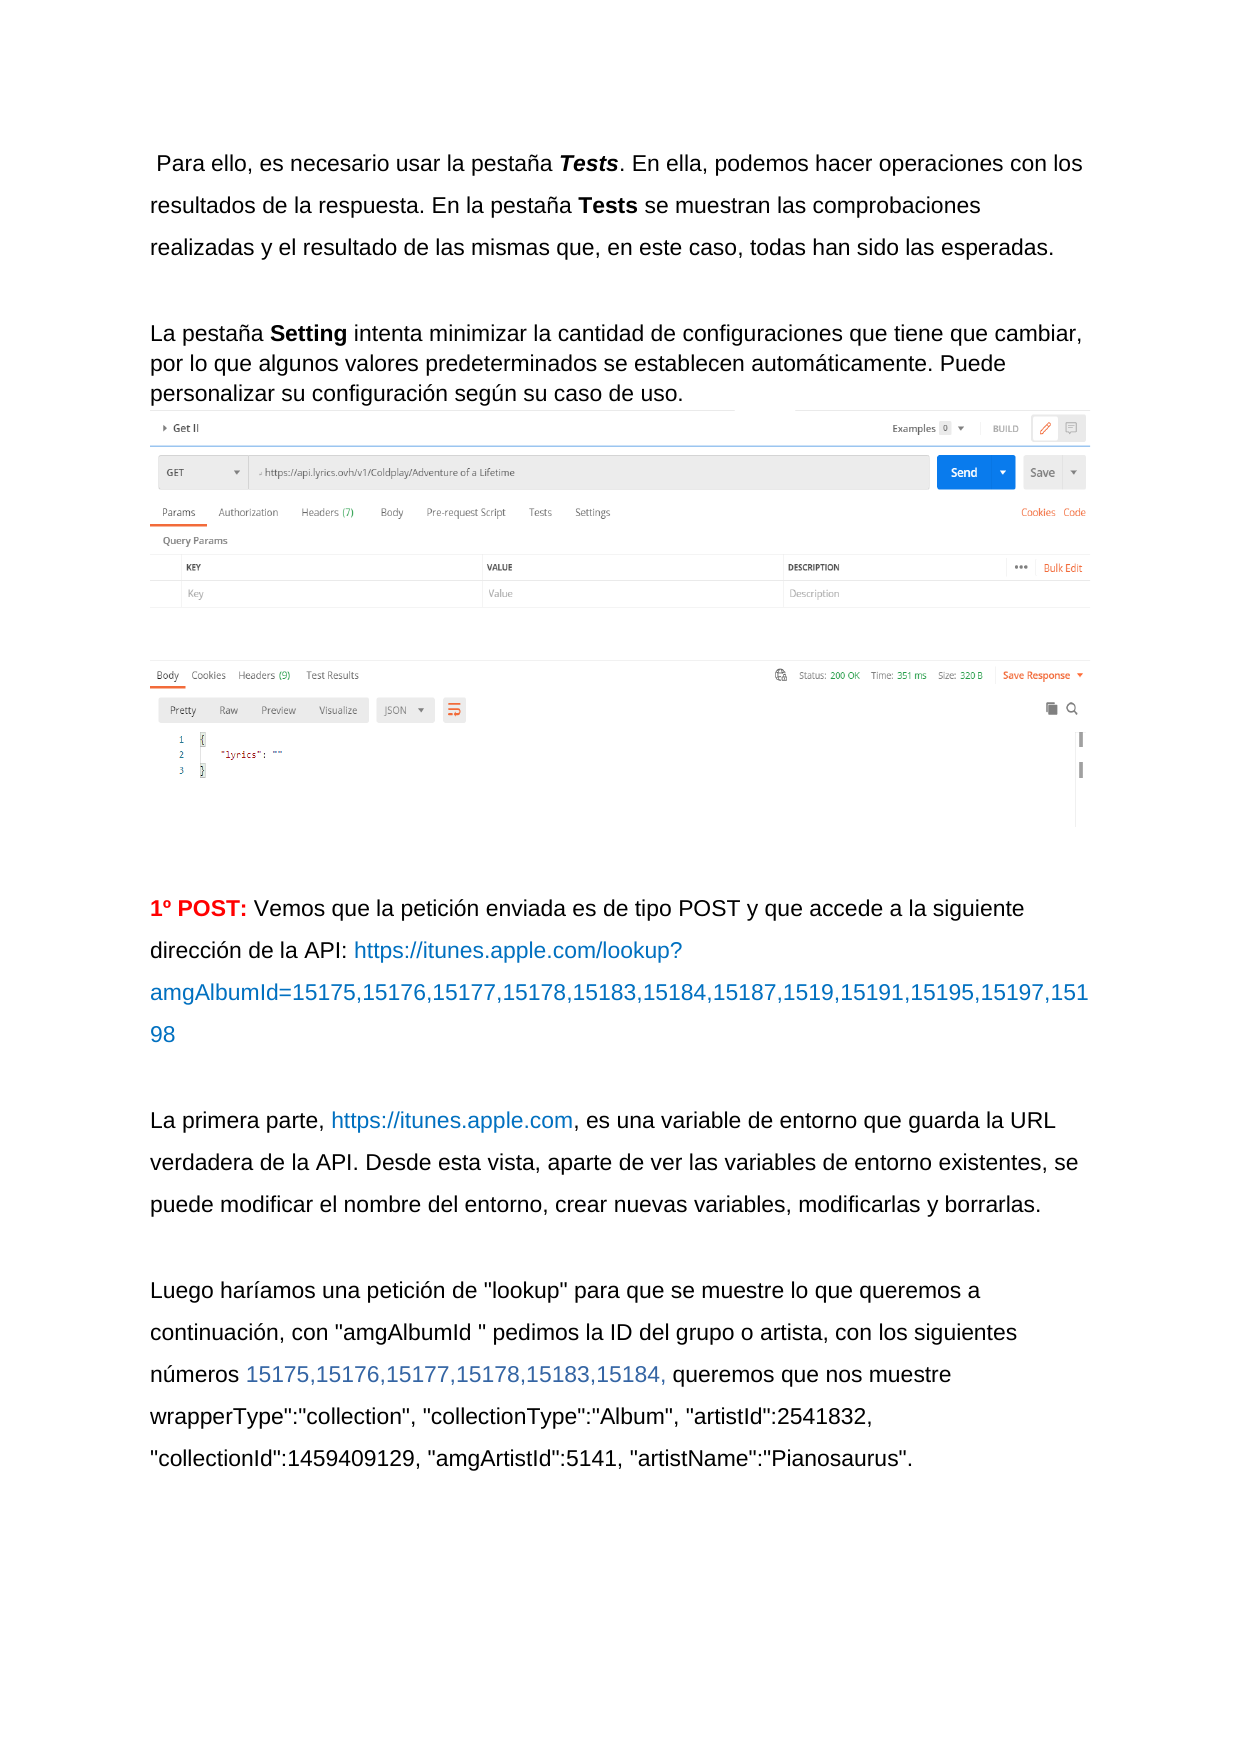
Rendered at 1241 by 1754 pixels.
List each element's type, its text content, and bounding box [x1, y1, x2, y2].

text La primera parte, https://itunes.apple.com, es una variable de entorno que guarda la URL verdadera de la API. Desde esta vista, aparte de ver las variables de entorno existentes, se puede modificar el nombre del entorno, crear nuevas variables, modificarlas y borrarlas. [150, 1107, 1090, 1217]
text Luego haríamos una petición de "lookup" para que se muestre lo que queremos a continuación, con "amgAlbumId " pedimos la ID del grupo o artista, con los siguientes números 15175,15176,15177,15178,15183,15184, queremos que nos muestre wrapperType":"collection", "collectionType":"Album", "artistId":2541832, "collectionId":1459409129, "amgArtistId":5141, "artistName":"Pianosaurus". [150, 1277, 1090, 1472]
text 1º POST: Vemos que la petición enviada es de tipo POST y que accede a la siguiente dirección de la API: https://itunes.apple.com/lookup?amgAlbumId=15175,15176,15177,15178,15183,15184,15187,1519,15191,15195,15197,15198 [150, 895, 1090, 1047]
text La pestaña Setting intenta minimizar la cantidad de configuraciones que tiene que cambiar, por lo que algunos valores predeterminados se establecen automáticamente. Puede personalizar su configuración según su caso de uso. [150, 320, 1090, 407]
text Para ello, es necesario usar la pestaña Tests. En ella, podemos hacer operaciones con los resultados de la respuesta. En la pestaña Tests se muestran las comprobaciones realizadas y el resultado de las mismas que, en este caso, todas han sido las esperadas. [150, 150, 1090, 261]
picture [150, 410, 1091, 827]
